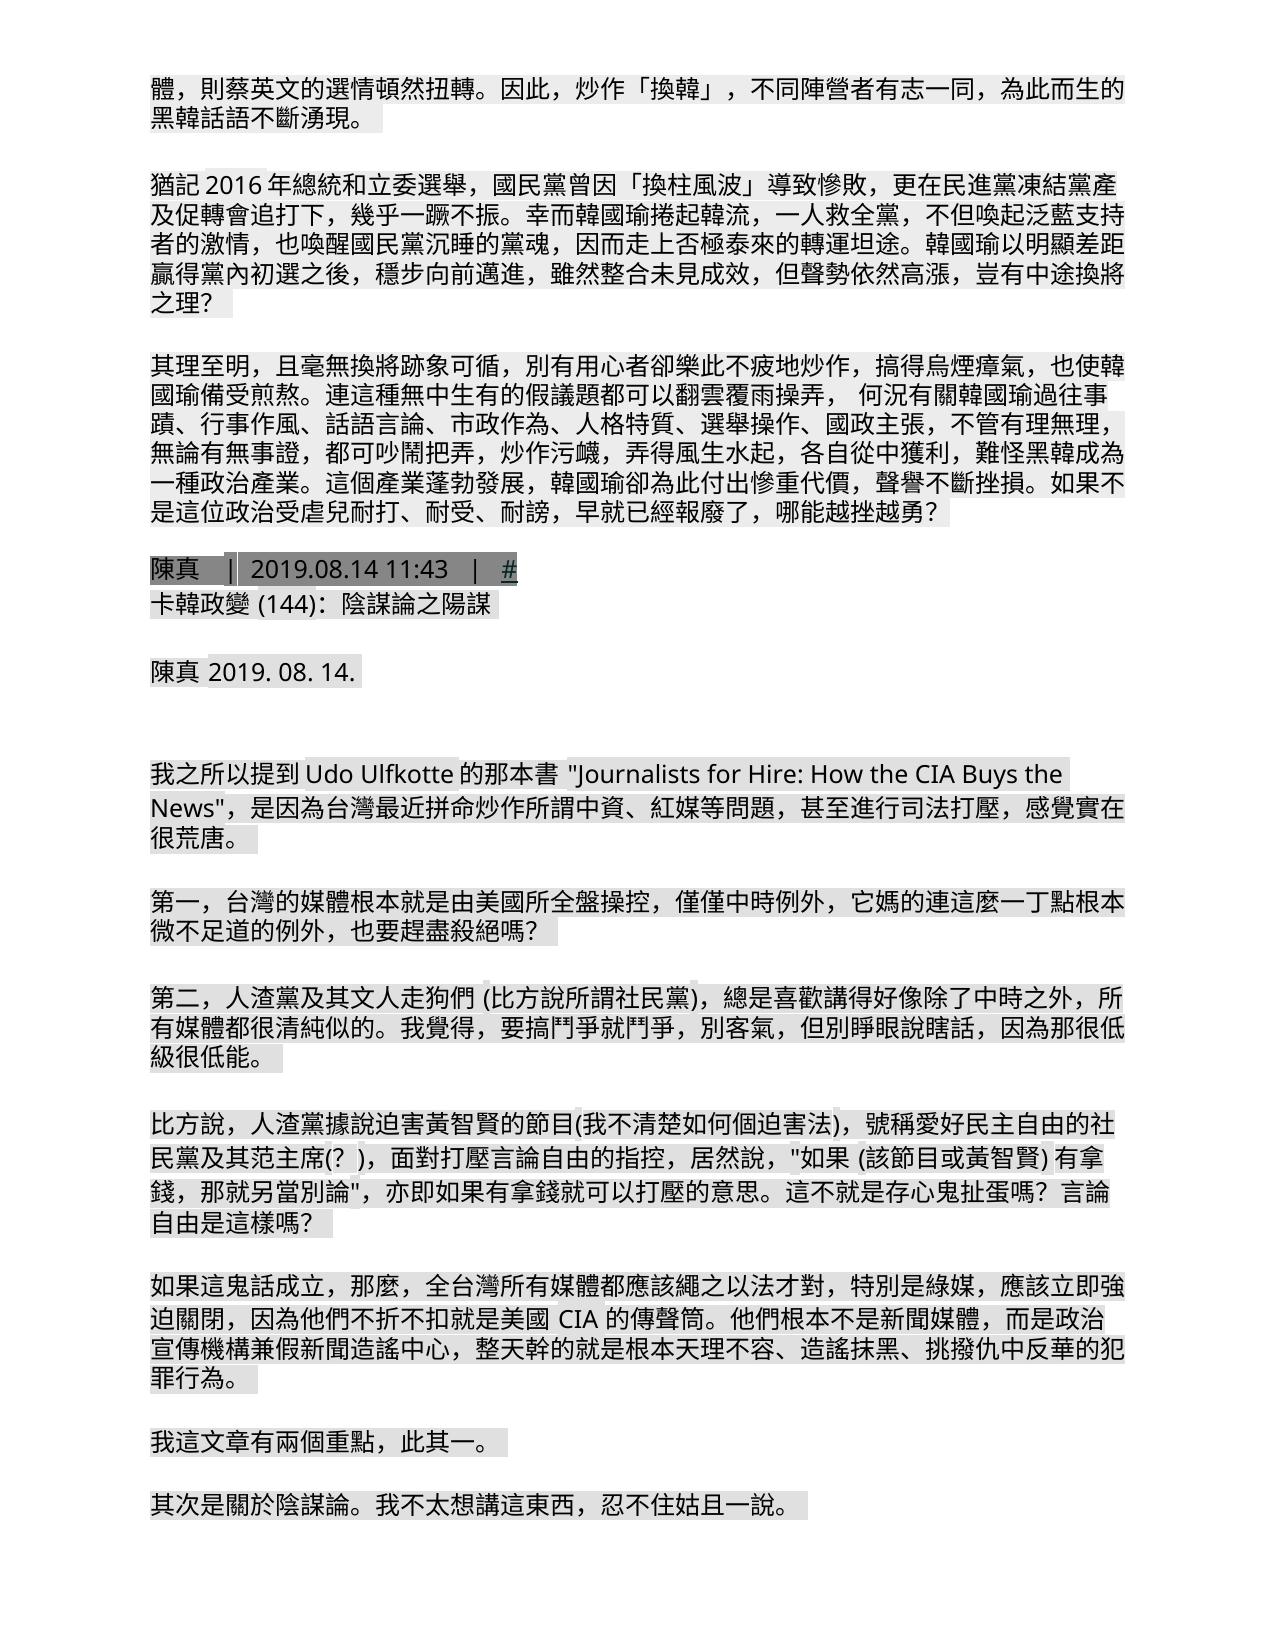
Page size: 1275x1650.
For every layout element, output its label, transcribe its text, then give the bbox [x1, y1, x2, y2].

text 【Yahoo論壇／陳國祥】韓國瑜=政治受虐兒 陳 國祥 2019年8月14日 作者為資深媒體人 韓國瑜從表露參選總統意願之後，人身攻擊的砲火即從四面八方湧來，敵對的民進黨政要們對他無日、無事不攻訐，初選後郭台銘的支持者黑韓不遺餘力，有意參選的柯文哲酸言貶語不絕於耳，黨內老同志也不甘落後，其他自命高他一等的菁英們貶抑他的批評更是汗牛充棟。韓國瑜說，每天早上醒來，都在想今天會受什麼批評。確實，政壇上從來沒有一個人受到那麼多人那麼嚴苛那麼大量的人身攻擊。他簡直成為一個政治受虐兒。 多數攻擊是可以預期的，什麼人會針對什麼事發出什麼批評，多半有章法可循。有些卻是出乎意料之外，像國民黨中評委陳宏昌，居然在蔡英文前來拜廟時口出惡言，說韓國瑜「吃喝玩樂、抱女人」，還呼籲力挺蔡英文。這種失態、失實的批評引起黨內強烈反彈，新北市黨部紀律委員會立即決議開除陳的黨籍，黨中央也準備開鍘；韓國瑜競選總部寄出存證信函，限期三天道歉，否則提告。 韓國瑜原先本著「愛與包容」以及「黑韓也算另類台灣拚經濟」的心情，對於各方面抹黑、抹紅、抹黃等栽贓汙衊，除非必須澄清者，皆一笑置之。他後來卻不得不承認，這世界上多的是「我只是讓著你、你卻以為我怕你」的白目囡仔。 韓國瑜忍不住說，他自從擔任市長以來，沒再打過一場麻將、也沒醉過一場酒，狎佞風月之事更是避之唯恐不及，真不知道陳宏昌是「著了哪路小鬼的道」，居然敢在湧蓮寺的觀世音菩薩面前為了自己的政治利益漫天撒謊、誹謗他人。陳竟然還說：「夭壽！這樣以後要怎麼教兒子？」這番蓄意貶損他人的話，促使韓國瑜決定調整應對之道：「溫良恭儉、再也不讓」，開始「常懷菩薩心，當用霹靂手」。 確實，台灣的負面選舉文化盤根深固，這次總統大選更是變本加厲，而黑韓尤烈。政壇充斥抹黑不用負責、誹謗不用證據的歪風，什麼政策的對話、民主的價值、人道的精神、崇高的追求，幾乎在公共論壇消聲匿跡，只剩下卑劣的負面攻擊。 競爭對手像修理業者或製造業者一樣修理他，旦旦而伐之，這也就罷了，但曾是自家人者竟然罵的更加惡毒，就始料未及了。像高雄選戰中力挺而在國民黨初選階段支持郭台銘的前高雄縣長楊秋興，居然在臉書發文痛批韓國瑜「小三、酗酒、夜店都是現在進行式」，更指韓還有未爆彈；這已經是把仇恨式的抹黑搞到極致了，不負責任到極點，除了追究法律責任，別無他法遏制。 這些反韓者的政治攻擊以及及自家人扯後腿的背叛行為，已經到了分分秒秒層出不窮的地步。儘管台灣選舉文化原已十分惡質，蹚入選舉的渾水或染缸者，祖宗八代不被挖出來鞭屍甚或是個人隱私不被赤裸裸掀出者幾希，受盡百般嘲諷與羞辱者司空見慣，但像攻擊韓國瑜那麼既多樣又繁多、攻擊砲火那麼猛烈、攻擊的事端那麼多元，卻屬前所未見。 最讓人無法苟同的是近日不絕如縷的「換韓」說，以及為了達此目標或是借題損韓而蓄意進行的操作，簡直已到無所不用其極的地步。當事人知道，要以初選不公為由脫黨參選，完全站不住腳，為了競逐權位而叛黨，更無法讓人原諒，唯一可能的路徑只剩「換韓」。 郭台銘在期待，王金平也在等。有心人士乃順著泛綠營媒體熱烈炒作的「換韓」，推波助瀾，一方面讓郭、王心有所待，以便拖延國民黨整合的腳步；另一方面則讓柯文哲有所期待，等著撿郭、王這兩把國民黨掉的槍。一旦郭、王拒絕挺韓，藍營裂解，郭、柯、王合體，則蔡英文的選情頓然扭轉。因此，炒作「換韓」，不同陣營者有志一同，為此而生的黑韓話語不斷湧現。 猶記2016年總統和立委選舉，國民黨曾因「換柱風波」導致慘敗，更在民進黨凍結黨產及促轉會追打下，幾乎一蹶不振。幸而韓國瑜捲起韓流，一人救全黨，不但喚起泛藍支持者的激情，也喚醒國民黨沉睡的黨魂，因而走上否極泰來的轉運坦途。韓國瑜以明顯差距贏得黨內初選之後，穩步向前邁進，雖然整合未見成效，但聲勢依然高漲，豈有中途換將之理？ 其理至明，且毫無換將跡象可循，別有用心者卻樂此不疲地炒作，搞得烏煙瘴氣，也使韓國瑜備受煎熬。連這種無中生有的假議題都可以翻雲覆雨操弄， 何況有關韓國瑜過往事蹟、行事作風、話語言論、市政作為、人格特質、選舉操作、國政主張，不管有理無理，無論有無事證，都可吵鬧把弄，炒作污衊，弄得風生水起，各自從中獲利，難怪黑韓成為一種政治產業。這個產業蓬勃發展，韓國瑜卻為此付出慘重代價，聲譽不斷挫損。如果不是這位政治受虐兒耐打、耐受、耐謗，早就已經報廢了，哪能越挫越勇？ [150, 75, 1125, 527]
text 陳真 | 2019.08.14 11:43 | # [150, 552, 1125, 586]
text 卡韓政變 (144)：陰謀論之陽謀 陳真 2019. 08. 14. 我之所以提到Udo Ulfkotte的那本書 "Journalists for Hire: How the CIA Buys the News"，是因為台灣最近拼命炒作所謂中資、紅媒等問題，甚至進行司法打壓，感覺實在很荒唐。 第一，台灣的媒體根本就是由美國所全盤操控，僅僅中時例外，它媽的連這麼一丁點根本微不足道的例外，也要趕盡殺絕嗎？ 第二，人渣黨及其文人走狗們 (比方說所謂社民黨)，總是喜歡講得好像除了中時之外，所有媒體都很清純似的。我覺得，要搞鬥爭就鬥爭，別客氣，但別睜眼說瞎話，因為那很低級很低能。 比方說，人渣黨據說迫害黃智賢的節目(我不清楚如何個迫害法)，號稱愛好民主自由的社民黨及其范主席(？)，面對打壓言論自由的指控，居然說，"如果 (該節目或黃智賢) 有拿錢，那就另當別論"，亦即如果有拿錢就可以打壓的意思。這不就是存心鬼扯蛋嗎？言論自由是這樣嗎？ 如果這鬼話成立，那麼，全台灣所有媒體都應該繩之以法才對，特別是綠媒，應該立即強迫關閉，因為他們不折不扣就是美國 CIA 的傳聲筒。他們根本不是新聞媒體，而是政治宣傳機構兼假新聞造謠中心，整天幹的就是根本天理不容、造謠抹黑、挑撥仇中反華的犯罪行為。 我這文章有兩個重點，此其一。 其次是關於陰謀論。我不太想講這東西，忍不住姑且一說。 首先，我完全不相信 Udo Ulfkotte 的 "Journalists for Hire: How the CIA Buys the News" 之英文版的出版過程只是這樣那樣。比方說，我不相信版權僅僅只是單純地賣給什麼 "PROGRESSIVE PRESS"，一家來路不明、似乎是專門出版所謂陰謀論的出版社。我是說，CIA連作者都敢殺了，它會對於這樣一本暢銷書的英文版之出版，無動於衷？袖手旁觀而不介入？ 我也不相信這家出版社僅僅只是一家出版社。我是說，它很神秘，很另類，絕不單純。我沒有證據不敢亂說，我只能說我就是不相信；我不相信一本在德國的暢銷書，一位如此著名的作者之死於非命，它的英文版卻乏人問津？而只能賣給一家有夠奇怪的什麼陰謀論出版社？而且，既然都還沒出版，網路卻有在賣你根本買不到的幽靈版？ 我也不相信這本暢銷書會落魄到根本沒有人願意出資出版，只好在網路上三塊五毛地向大眾進行預售募款？ 總之，雖然我不知道真相為何，但我就是不相信市面上這些 "官方" 說法。 至於這家專門出版陰謀論的出版社： http://www.progressivepress.com/home 別人怎麼想的我不知道，但我自己光是看到他們的網站那種刻意陰陽怪氣的調調，以及其所出版的大部份同樣陰陽怪氣的陰謀論書籍，我就很想轉台了。為什麼呢？因為那似乎就是典型的陰謀論，或者說低能的陰謀論，諸如 "人類不曾登陸月球"、"外星人躲在地心"、"李小龍還沒死"、"川普是中國派來臥底的" 等等那樣一種等級。 我覺得美國真是很厲害，他總是能正反操作同一種事物，比方說恐佈份子一詞，美國一方面藉以打壓異己，一方面卻又幫助其茁壯，好進一步拿來做為一種武力擴張版圖消滅異己的藉口。於是，越是反恐，恐怖份子卻越多，而美國也就越是大展鴻圖，越能為所欲為地反恐。 也就是說，他一方面創造一個假想敵與人造物，一方面藉以妖魔化異己，一方面卻又樂見其茁壯，甚至偷偷大力培植之，以便為其所用並藉以大展侵略鴻圖。很弔詭吧？這就像操弄一個銅板的正反兩面，不管怎麼操弄，一會兒正，一會兒反，銅板就是銅板，就只是它的一個工具。 重點來了！陰謀論也一樣。種種陰謀論往往指向美國之為非作歹，但你知道嗎？大多陰謀論卻又是由 CIA所刻意散布，好讓人精神錯亂。 這可以用八個字來形容就是 "以假亂真，魚目混珠"，故意三分真七分假搞些陰謀論讓你開心一下，讓你以為逮到 CIA 的什麼把柄。但是，另一方面卻又刻意壯大陰謀論的陣營，幾乎每件事都可以弄成陰謀論，弄得很低級。 這樣做對 CIA 或美國有什麼好處呢？好處可多了。 第一，消耗你的精力，讓你陷入無窮無盡的垃圾資訊或假新聞大海之中。 第二，一個人當他被訓練得什麼都變成陰謀論，什麼都不相信，這意味著他的大腦其實就等於被閹割了。他只會戴著有色眼鏡懷疑一切。當一個人什麼都懷疑時，就如維根斯坦所說，那等於是說他什麼也懷疑不了，因為任何懷疑之所以能有效存在，是因為他終究還是得 "先" 相信一些什麼。 就如同一個根本不相信任何善念善意善行的犬儒主義者，他的 "不信" 根本沒有任何道德價值。同理，一個幾乎每件事都能套上陰謀論公式的人，意味著他的 "懷疑" 根本不具任何 "知識論" (epistemological) 的意義，也就是說，他跟尋求真理或真實，基本上扯不上關係了；他等於是什麼也不信，就只會不斷在每件事後面打上問號，如此而已，相當腦殘。 第三，當陰謀論變成一種貶義，那麼，只要把任何嚴肅且有效的質疑，想辦法把它和陰謀論拉上關係，那麼，一切嚴肅的質疑或揭發將失去意義，將失去人們的信任與興趣，將會被排除在理性的範疇之外，而不會受到主流世界的關注，不會受到人們的嚴肅看待，就好比說我們不會花時間去尋找周遭有沒有外星人潛伏一樣，也不會想去挖地洞，看看外星人有沒有藏在後花園的地底下。 簡單這麼說，CIA所致力推廣的就是陰謀論，三分真七分假，刻意容許三分真相的揭露，卻足以鈍化愚化人們的腦袋，使之腦殘，使之喪失探索真實、明辨是非的能力與意願，以便掩飾另外那七分真正致命的謊言。三分真的謊言畢竟最可怕。 情治單位散發假新聞真情報往往也是這樣，假裝弄些不具殺傷力的假破綻，好讓人失去戒心，以為無關緊要，以便偷渡另外那七分的真實。 綜合以上，這也是為什麼我向來盡量不跟陰謀論沾上邊的原因，因為這詞及其正反操作，基本上就是一種極其卑鄙的陽謀。 說點題外話，但仍有其相似性。我有時看到一些不知道為什麼很喜歡哲學的蠢材，他們往往很喜歡思考，但他們的思考方式幾乎就是在每個句子後面畫上問號，彷彿這樣就是在思考，彷彿這樣就是一個懷疑主義者。 我記得20 年前寫過幾篇文字，標題是："懷疑一切是不對的"、"懷疑一切是不可能的"。懷疑主義並不是把每個句子後面都畫上問號，那是腦殘，不是懷疑。陰謀論也一樣。 最好的作法是：揚棄陰謀論。因為它探索真實或真相的能力與價值，遠低於它所帶來的傷害，包括愚化與愚弄效果及混淆視聽。 [150, 586, 1125, 1554]
